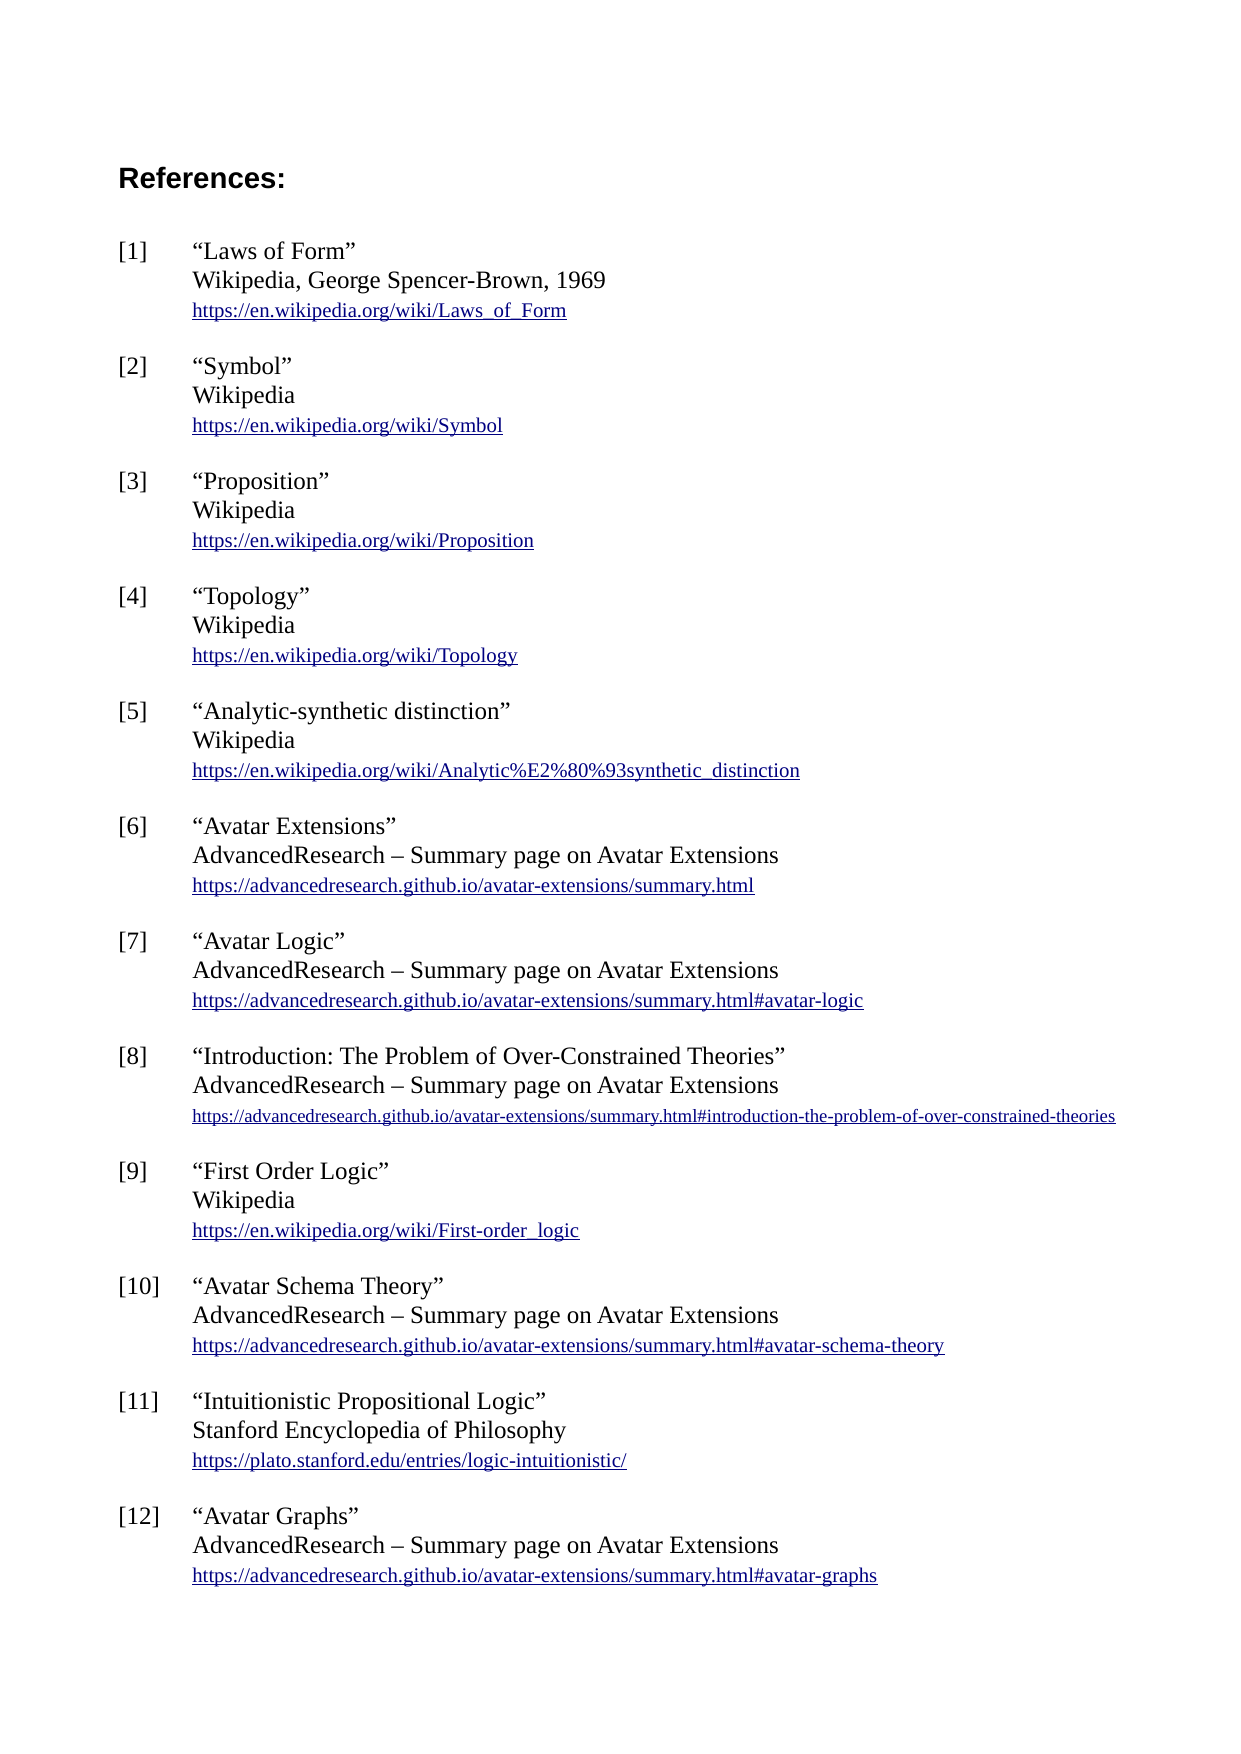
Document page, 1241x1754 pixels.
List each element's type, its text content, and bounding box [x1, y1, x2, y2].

text [11] “Intuitionistic Propositional Logic” [118, 1386, 1122, 1415]
text AdvancedResearch – Summary page on Avatar Extensions [118, 1530, 1122, 1559]
text [8] “Introduction: The Problem of Over-Constrained Theories” [118, 1041, 1122, 1070]
text https://en.wikipedia.org/wiki/Symbol [118, 409, 1122, 438]
text Stanford Encyclopedia of Philosophy [118, 1415, 1122, 1444]
text [12] “Avatar Graphs” [118, 1501, 1122, 1530]
text Wikipedia [118, 610, 1122, 639]
text [4] “Topology” [118, 581, 1122, 610]
text AdvancedResearch – Summary page on Avatar Extensions [118, 1070, 1122, 1099]
text [7] “Avatar Logic” [118, 926, 1122, 955]
text https://advancedresearch.github.io/avatar-extensions/summary.html#avatar-graphs [118, 1559, 1122, 1588]
text https://advancedresearch.github.io/avatar-extensions/summary.html [118, 869, 1122, 898]
text AdvancedResearch – Summary page on Avatar Extensions [118, 840, 1122, 869]
text [3] “Proposition” [118, 466, 1122, 495]
text Wikipedia, George Spencer-Brown, 1969 [118, 265, 1122, 294]
text Wikipedia [118, 495, 1122, 524]
text https://plato.stanford.edu/entries/logic-intuitionistic/ [118, 1444, 1122, 1473]
text Wikipedia [118, 1185, 1122, 1214]
text https://advancedresearch.github.io/avatar-extensions/summary.html#introduction-the-problem-of-over-constrained-theories [118, 1099, 1122, 1128]
text [5] “Analytic-synthetic distinction” [118, 696, 1122, 725]
text [2] “Symbol” [118, 351, 1122, 380]
text [9] “First Order Logic” [118, 1156, 1122, 1185]
text https://en.wikipedia.org/wiki/First-order_logic [118, 1214, 1122, 1243]
text AdvancedResearch – Summary page on Avatar Extensions [118, 955, 1122, 984]
text https://en.wikipedia.org/wiki/Laws_of_Form [118, 294, 1122, 323]
text Wikipedia [118, 380, 1122, 409]
text [10] “Avatar Schema Theory” [118, 1271, 1122, 1300]
subtitle References: [118, 161, 1122, 195]
text https://en.wikipedia.org/wiki/Topology [118, 639, 1122, 668]
text AdvancedResearch – Summary page on Avatar Extensions [118, 1300, 1122, 1329]
text [6] “Avatar Extensions” [118, 811, 1122, 840]
text https://en.wikipedia.org/wiki/Proposition [118, 524, 1122, 553]
text https://en.wikipedia.org/wiki/Analytic%E2%80%93synthetic_distinction [118, 754, 1122, 783]
text https://advancedresearch.github.io/avatar-extensions/summary.html#avatar-schema-theory [118, 1329, 1122, 1358]
text Wikipedia [118, 725, 1122, 754]
text https://advancedresearch.github.io/avatar-extensions/summary.html#avatar-logic [118, 984, 1122, 1013]
text [1] “Laws of Form” [118, 236, 1122, 265]
